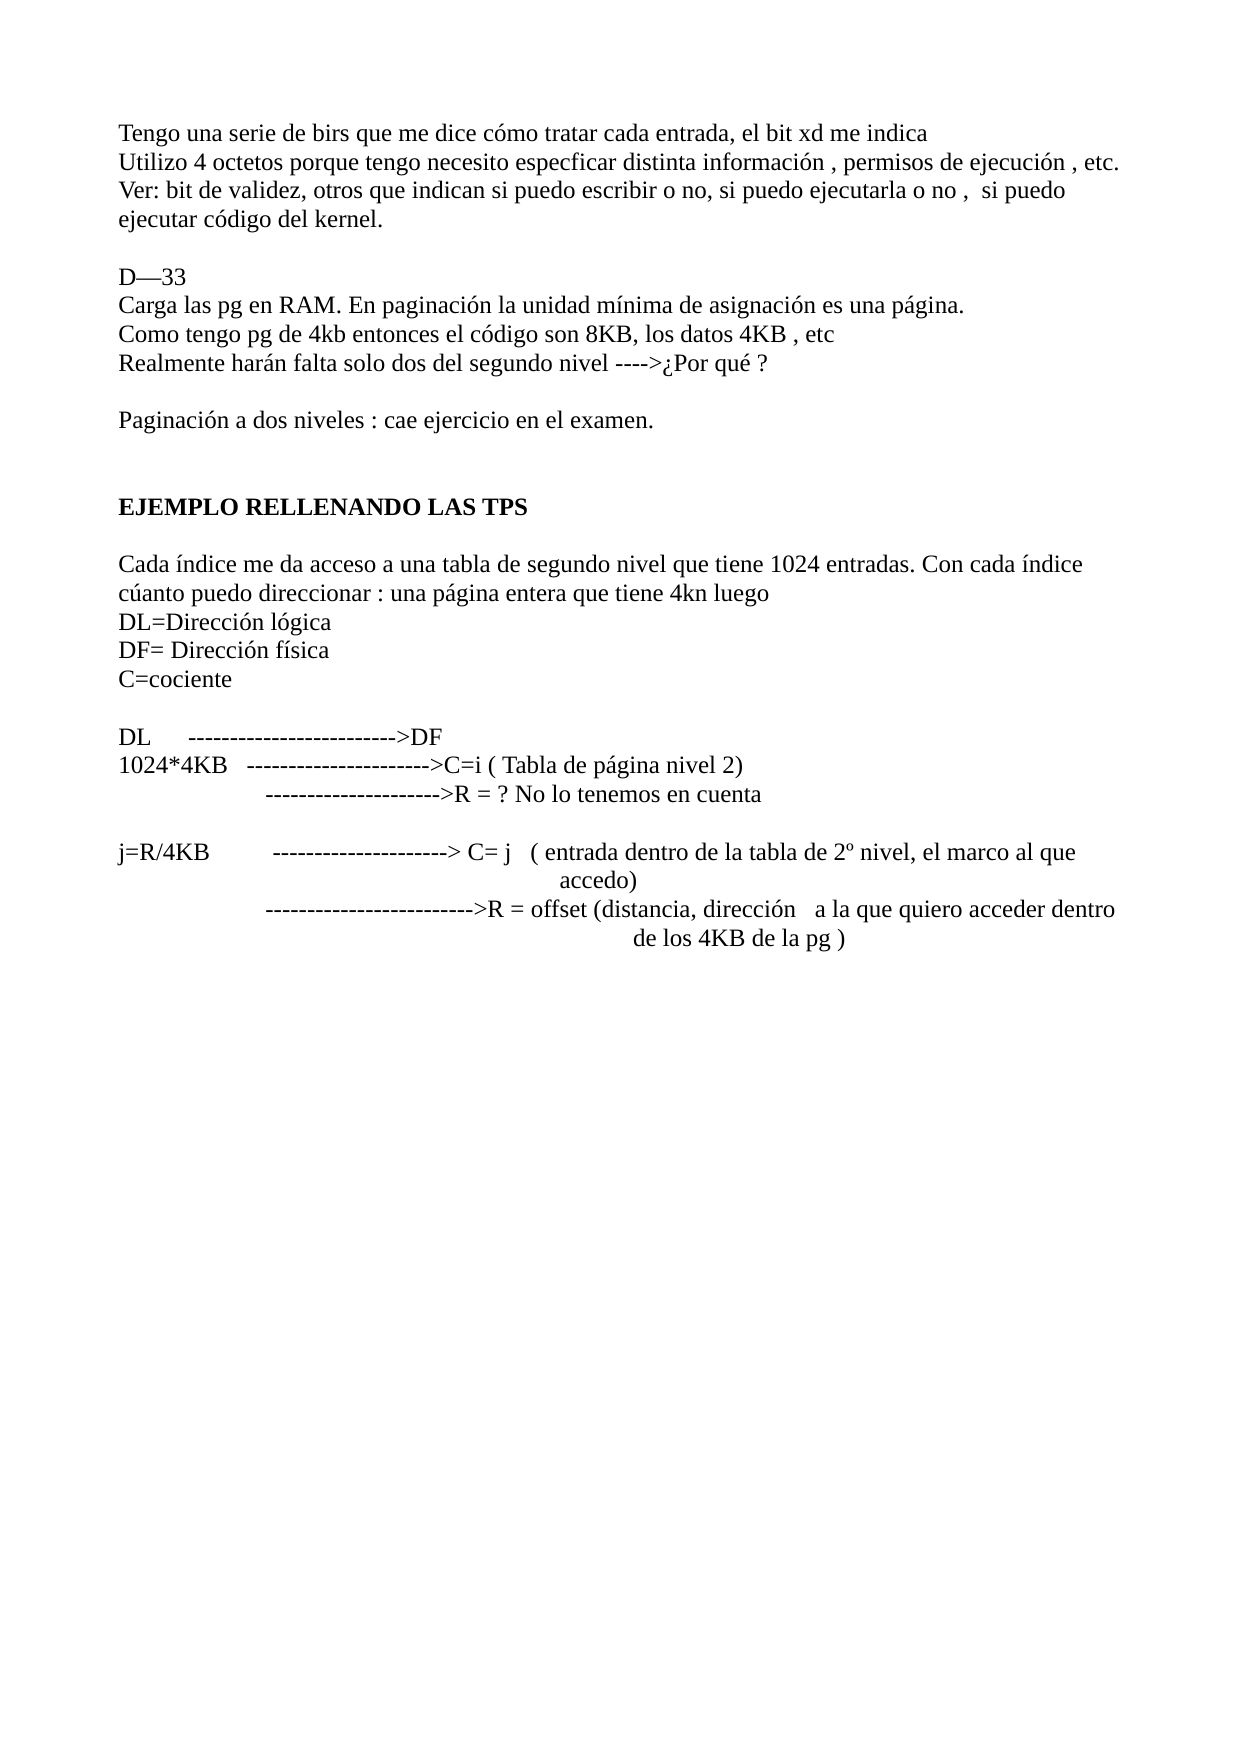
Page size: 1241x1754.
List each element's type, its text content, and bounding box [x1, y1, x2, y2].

text Carga las pg en RAM. En paginación la unidad mínima de asignación es una página. [118, 291, 1122, 319]
text DF= Dirección física [118, 636, 1122, 664]
text Como tengo pg de 4kb entonces el código son 8KB, los datos 4KB , etc [118, 319, 1122, 348]
text EJEMPLO RELLENANDO LAS TPS [118, 492, 1122, 521]
text C=cociente [118, 664, 1122, 693]
text DL=Dirección lógica [118, 607, 1122, 636]
text D—33 [118, 262, 1122, 291]
text Utilizo 4 octetos porque tengo necesito especficar distinta información , permisos de ejecución , etc. [118, 147, 1122, 176]
text 1024*4KB ---------------------->C=i ( Tabla de página nivel 2) [118, 751, 1122, 779]
text Ver: bit de validez, otros que indican si puedo escribir o no, si puedo ejecutarla o no , si puedo ejecutar código del kernel. [118, 176, 1122, 233]
text --------------------->R = ? No lo tenemos en cuenta [118, 779, 1122, 808]
text Realmente harán falta solo dos del segundo nivel ---->¿Por qué ? [118, 348, 1122, 377]
text DL ------------------------->DF [118, 722, 1122, 751]
text ------------------------->R = offset (distancia, dirección a la que quiero acceder dentro de los 4KB de la pg ) [118, 894, 1122, 952]
text j=R/4KB ---------------------> C= j ( entrada dentro de la tabla de 2º nivel, el marco al que accedo) [118, 837, 1122, 894]
text Cada índice me da acceso a una tabla de segundo nivel que tiene 1024 entradas. Con cada índice cúanto puedo direccionar : una página entera que tiene 4kn luego [118, 549, 1122, 607]
text Tengo una serie de birs que me dice cómo tratar cada entrada, el bit xd me indica [118, 118, 1122, 147]
text Paginación a dos niveles : cae ejercicio en el examen. [118, 406, 1122, 434]
